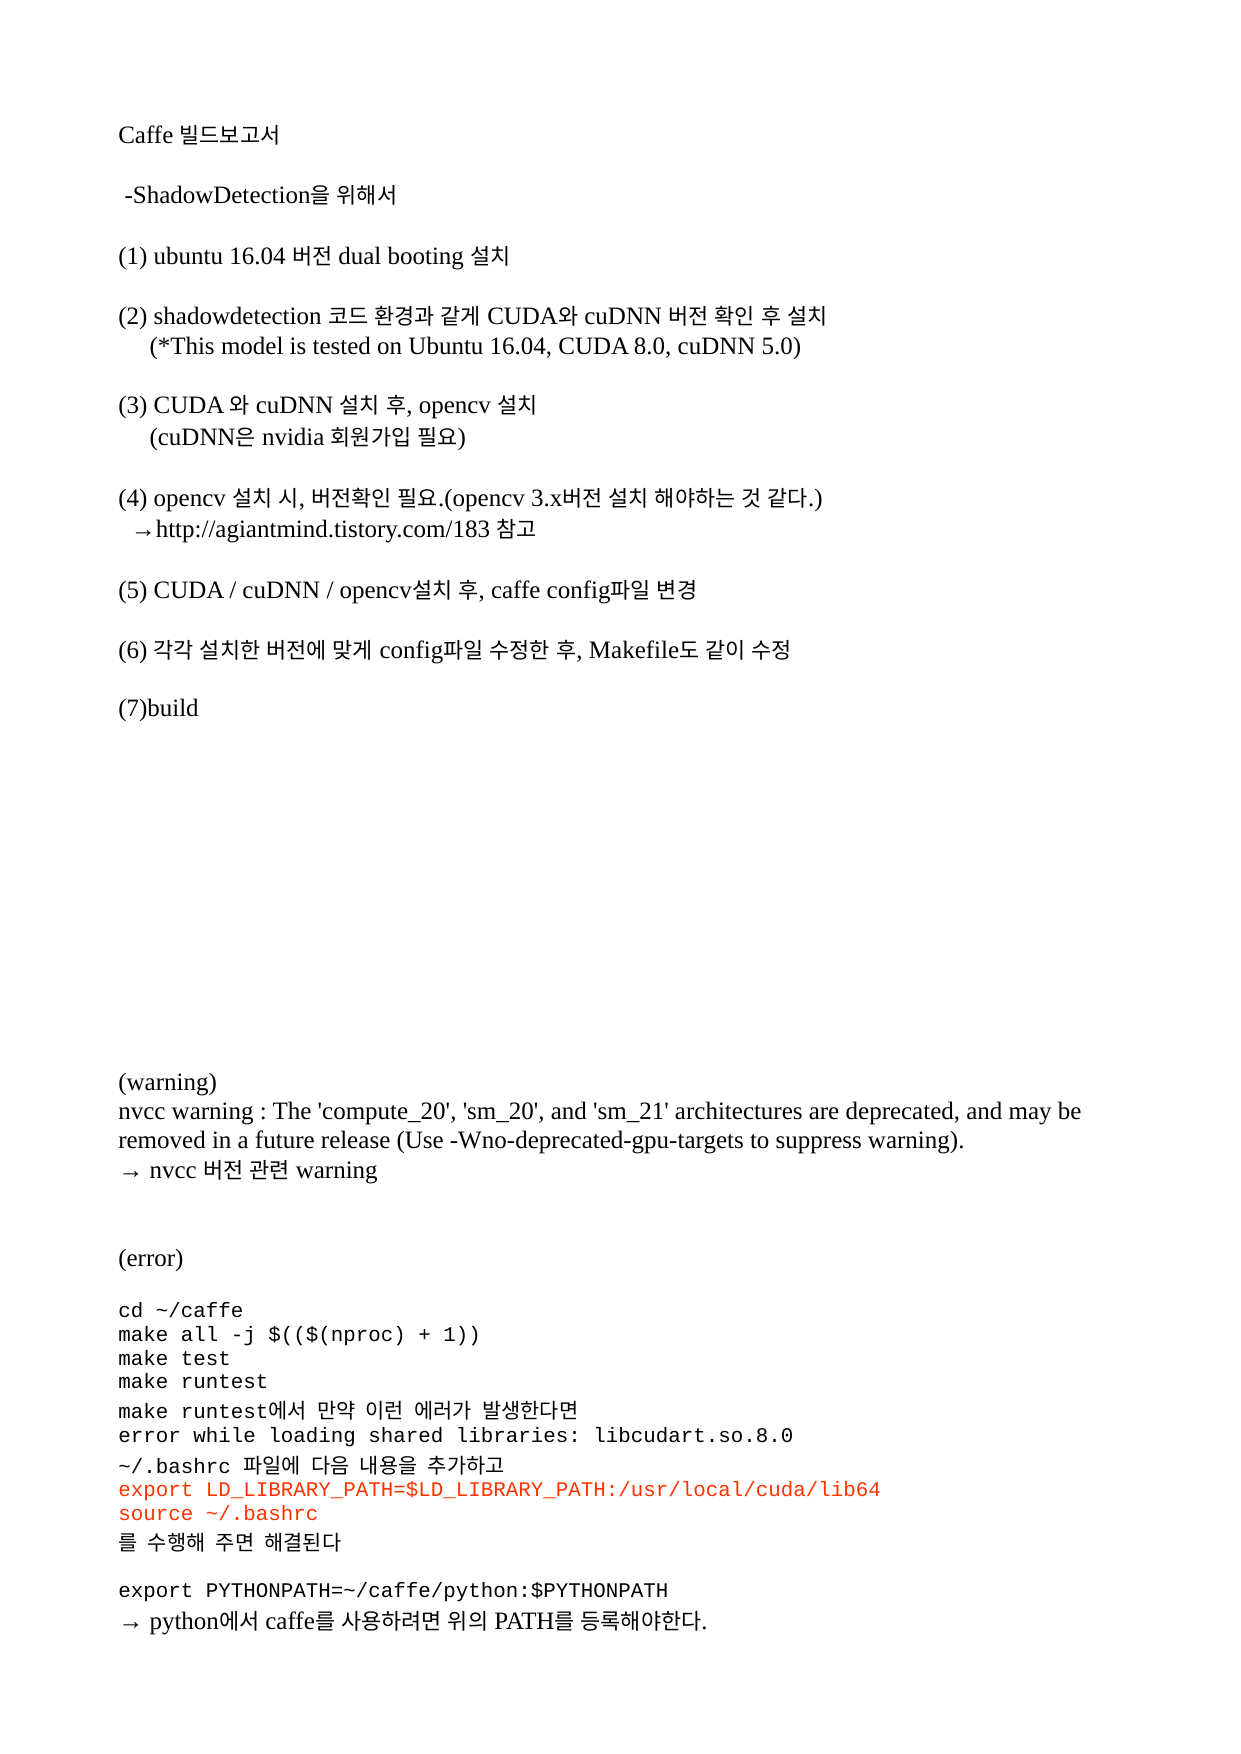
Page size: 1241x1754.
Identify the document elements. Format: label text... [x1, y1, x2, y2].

text make all -j $(($(nproc) + 1)) [118, 1324, 1122, 1347]
text (*This model is tested on Ubuntu 16.04, CUDA 8.0, cuDNN 5.0) [118, 331, 1122, 360]
text →http://agiantmind.tistory.com/183 참고 [118, 512, 1122, 544]
text export LD_LIBRARY_PATH=$LD_LIBRARY_PATH:/usr/local/cuda/lib64 [118, 1479, 1122, 1503]
text (2) shadowdetection 코드 환경과 같게 CUDA와 cuDNN 버전 확인 후 설치 [118, 299, 1122, 331]
text (3) CUDA 와 cuDNN 설치 후, opencv 설치 [118, 388, 1122, 420]
text (5) CUDA / cuDNN / opencv설치 후, caffe config파일 변경 [118, 573, 1122, 604]
text source ~/.bashrc [118, 1503, 1122, 1527]
text Caffe 빌드보고서 [118, 118, 1122, 150]
text export PYTHONPATH=~/caffe/python:$PYTHONPATH [118, 1580, 1122, 1604]
text (4) opencv 설치 시, 버전확인 필요.(opencv 3.x버전 설치 해야하는 것 같다.) [118, 481, 1122, 512]
text (warning) [118, 1067, 1122, 1096]
text nvcc warning : The 'compute_20', 'sm_20', and 'sm_21' architectures are deprecated, and may be removed in a future release (Use -Wno-deprecated-gpu-targets to suppress warning). [118, 1096, 1122, 1153]
text (6) 각각 설치한 버전에 맞게 config파일 수정한 후, Makefile도 같이 수정 [118, 633, 1122, 665]
text 를 수행해 주면 해결된다 [118, 1527, 1122, 1557]
text make runtest [118, 1371, 1122, 1395]
text ~/.bashrc 파일에 다음 내용을 추가하고 [118, 1449, 1122, 1479]
text make runtest에서 만약 이런 에러가 발생한다면 [118, 1395, 1122, 1425]
text → python에서 caffe를 사용하려면 위의 PATH를 등록해야한다. [118, 1604, 1122, 1636]
text (7)build [118, 693, 1122, 722]
text (1) ubuntu 16.04 버전 dual booting 설치 [118, 239, 1122, 271]
text → nvcc 버전 관련 warning [118, 1153, 1122, 1185]
text (error) [118, 1243, 1122, 1271]
text cd ~/caffe [118, 1300, 1122, 1324]
text (cuDNN은 nvidia 회원가입 필요) [118, 420, 1122, 452]
text -ShadowDetection을 위해서 [118, 178, 1122, 210]
text error while loading shared libraries: libcudart.so.8.0 [118, 1425, 1122, 1449]
text make test [118, 1347, 1122, 1371]
